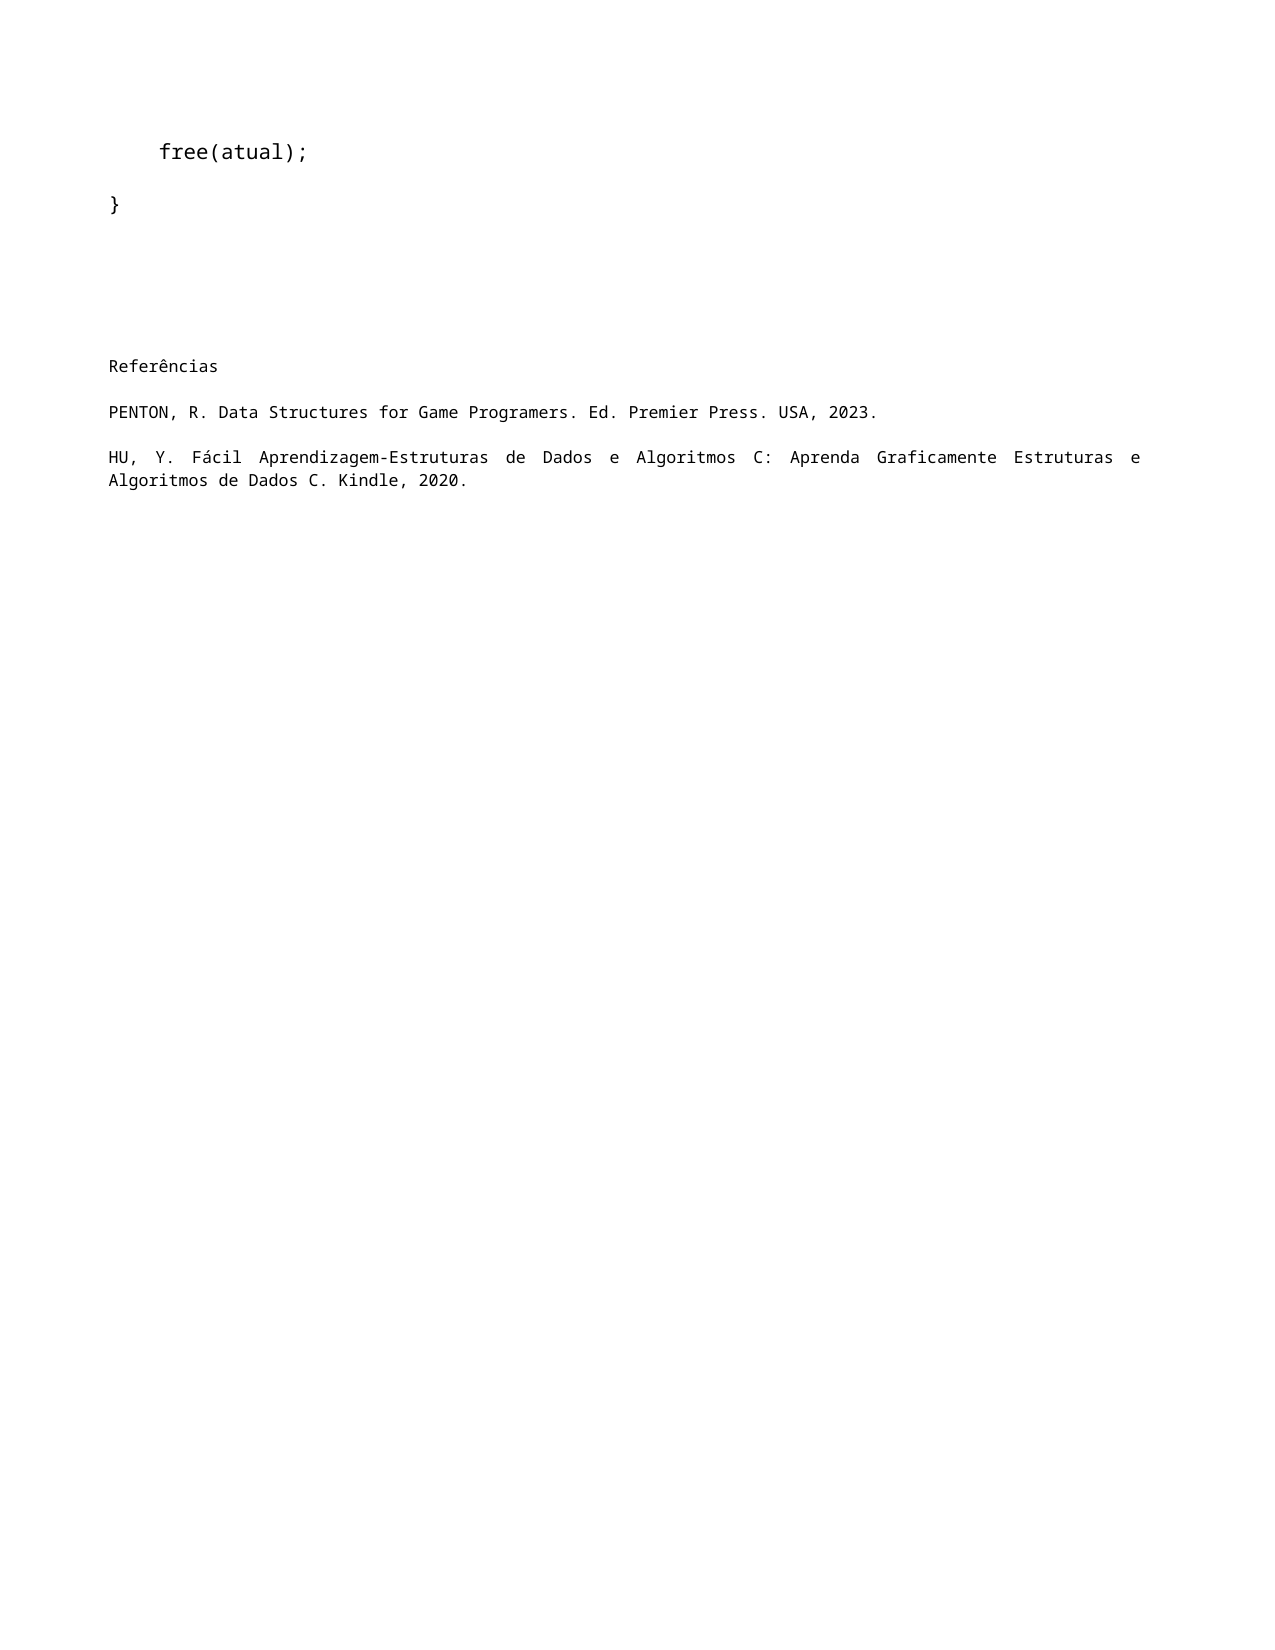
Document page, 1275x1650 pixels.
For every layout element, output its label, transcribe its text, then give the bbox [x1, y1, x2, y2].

text } [108, 189, 1142, 218]
text free(atual); [108, 137, 1142, 166]
text PENTON, R. Data Structures for Game Programers. Ed. Premier Press. USA, 2023. [108, 400, 1142, 423]
text HU, Y. Fácil Aprendizagem-Estruturas de Dados e Algoritmos C: Aprenda Graficamente Estruturas e Algoritmos de Dados C. Kindle, 2020. [108, 446, 1142, 491]
text Referências [108, 355, 1142, 378]
